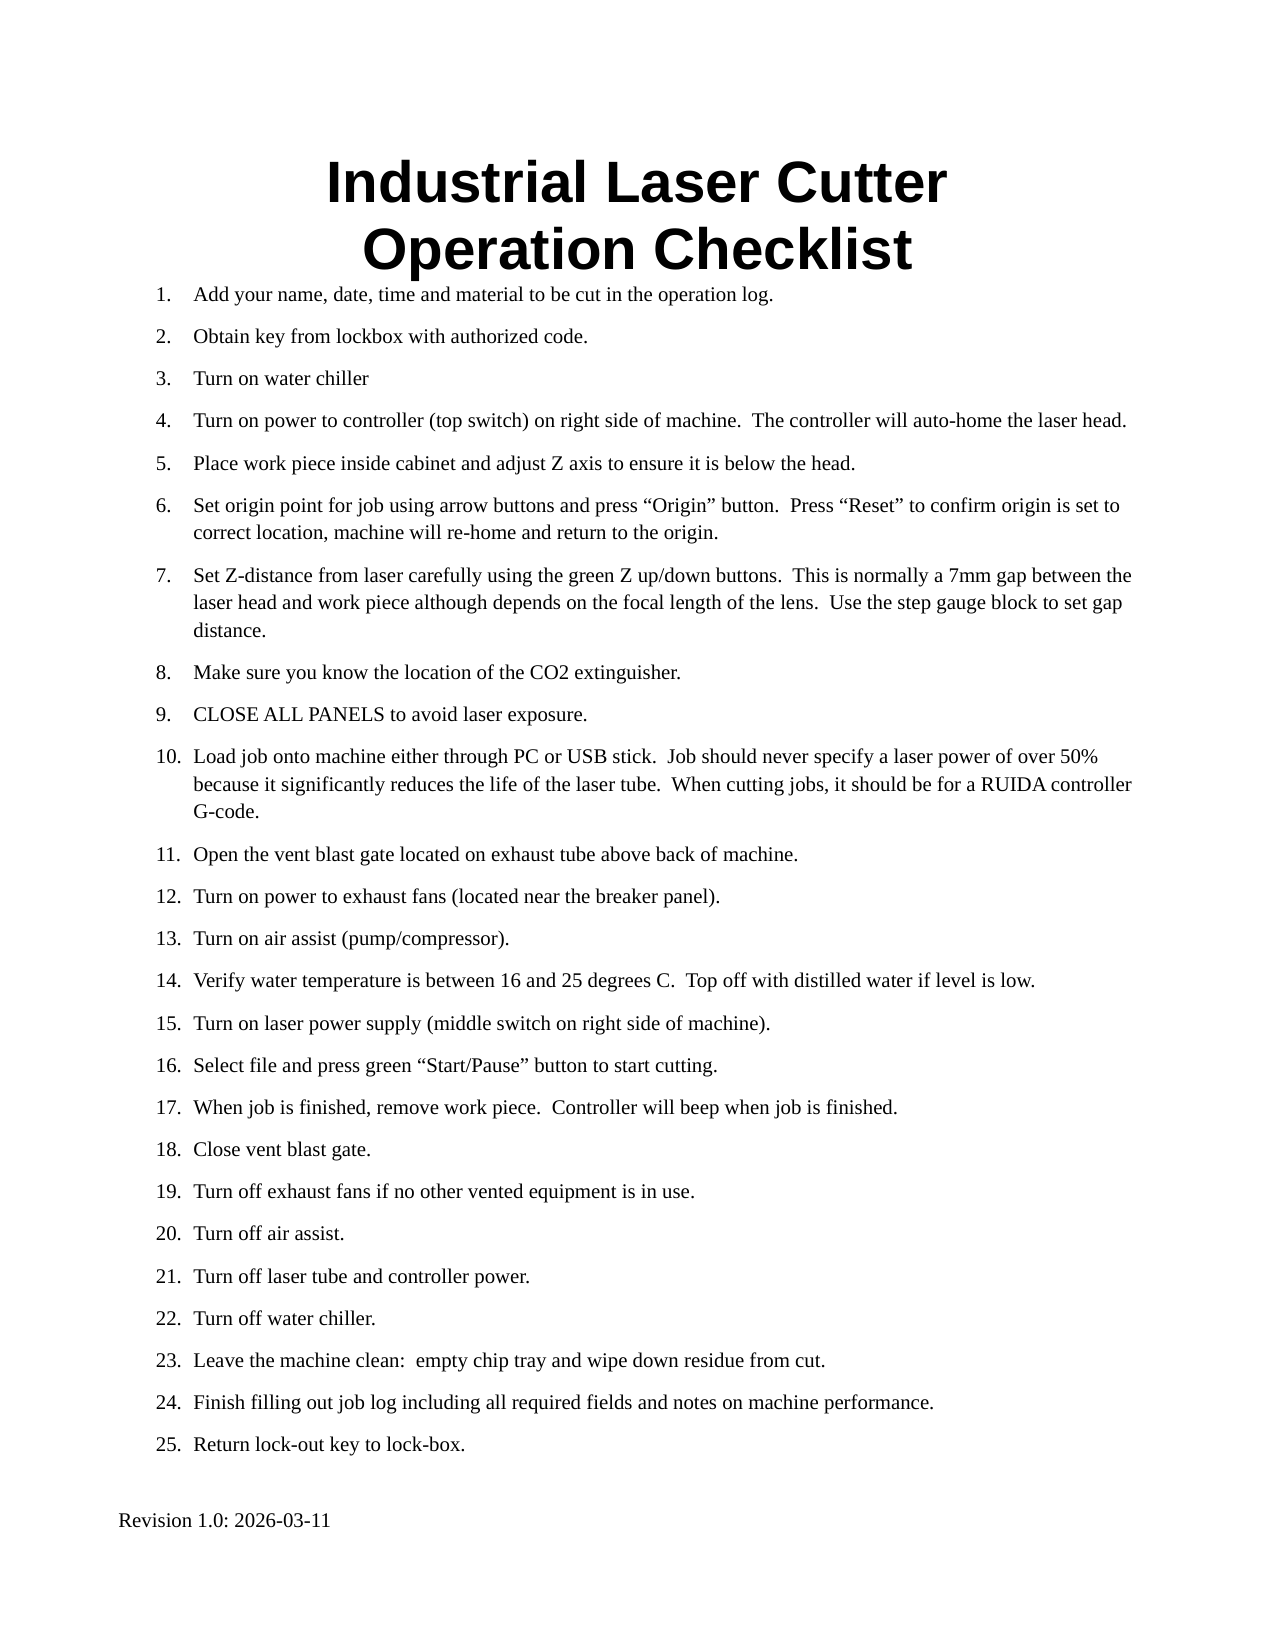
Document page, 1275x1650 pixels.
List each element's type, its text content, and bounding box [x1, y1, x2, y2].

list Obtain key from lockbox with authorized code. [156, 324, 1157, 348]
list Turn off exhaust fans if no other vented equipment is in use. [156, 1179, 1157, 1203]
list Select file and press green “Start/Pause” button to start cutting. [156, 1053, 1157, 1077]
list Load job onto machine either through PC or USB stick. Job should never specify a laser power of over 50% because it significantly reduces the life of the laser tube. When cutting jobs, it should be for a RUIDA controller G-code. [156, 744, 1157, 823]
list Turn on power to exhaust fans (located near the breaker panel). [156, 884, 1157, 908]
list Leave the machine clean: empty chip tray and wipe down residue from cut. [156, 1348, 1157, 1372]
list Set Z-distance from laser carefully using the green Z up/down buttons. This is normally a 7mm gap between the laser head and work piece although depends on the focal length of the lens. Use the step gauge block to set gap distance. [156, 562, 1157, 642]
list Turn on laser power supply (middle switch on right side of machine). [156, 1010, 1157, 1034]
list Set origin point for job using arrow buttons and press “Origin” button. Press “Reset” to confirm origin is set to correct location, machine will re-home and return to the origin. [156, 493, 1157, 544]
list Turn on air assist (pump/compressor). [156, 926, 1157, 950]
list Return lock-out key to lock-box. [156, 1432, 1157, 1456]
list Turn off laser tube and controller power. [156, 1263, 1157, 1288]
list Turn off water chiller. [156, 1306, 1157, 1330]
list Turn on water chiller [156, 366, 1157, 390]
list Finish filling out job log including all required fields and notes on machine performance. [156, 1390, 1157, 1414]
list Turn on power to controller (top switch) on right side of machine. The controller will auto-home the laser head. [156, 408, 1157, 432]
list Make sure you know the location of the CO2 extinguisher. [156, 660, 1157, 684]
list Open the vent blast gate located on exhaust tube above back of machine. [156, 842, 1157, 866]
title Operation Checklist [118, 215, 1157, 282]
list Close vent blast gate. [156, 1137, 1157, 1161]
title Industrial Laser Cutter [118, 148, 1157, 215]
list Place work piece inside cabinet and adjust Z axis to ensure it is below the head. [156, 451, 1157, 474]
list Turn off air assist. [156, 1221, 1157, 1245]
list Verify water temperature is between 16 and 25 degrees C. Top off with distilled water if level is low. [156, 968, 1157, 992]
list CLOSE ALL PANELS to avoid laser exposure. [156, 702, 1157, 726]
list Add your name, date, time and material to be cut in the operation log. [156, 282, 1157, 306]
list When job is finished, remove work piece. Controller will beep when job is finished. [156, 1095, 1157, 1119]
